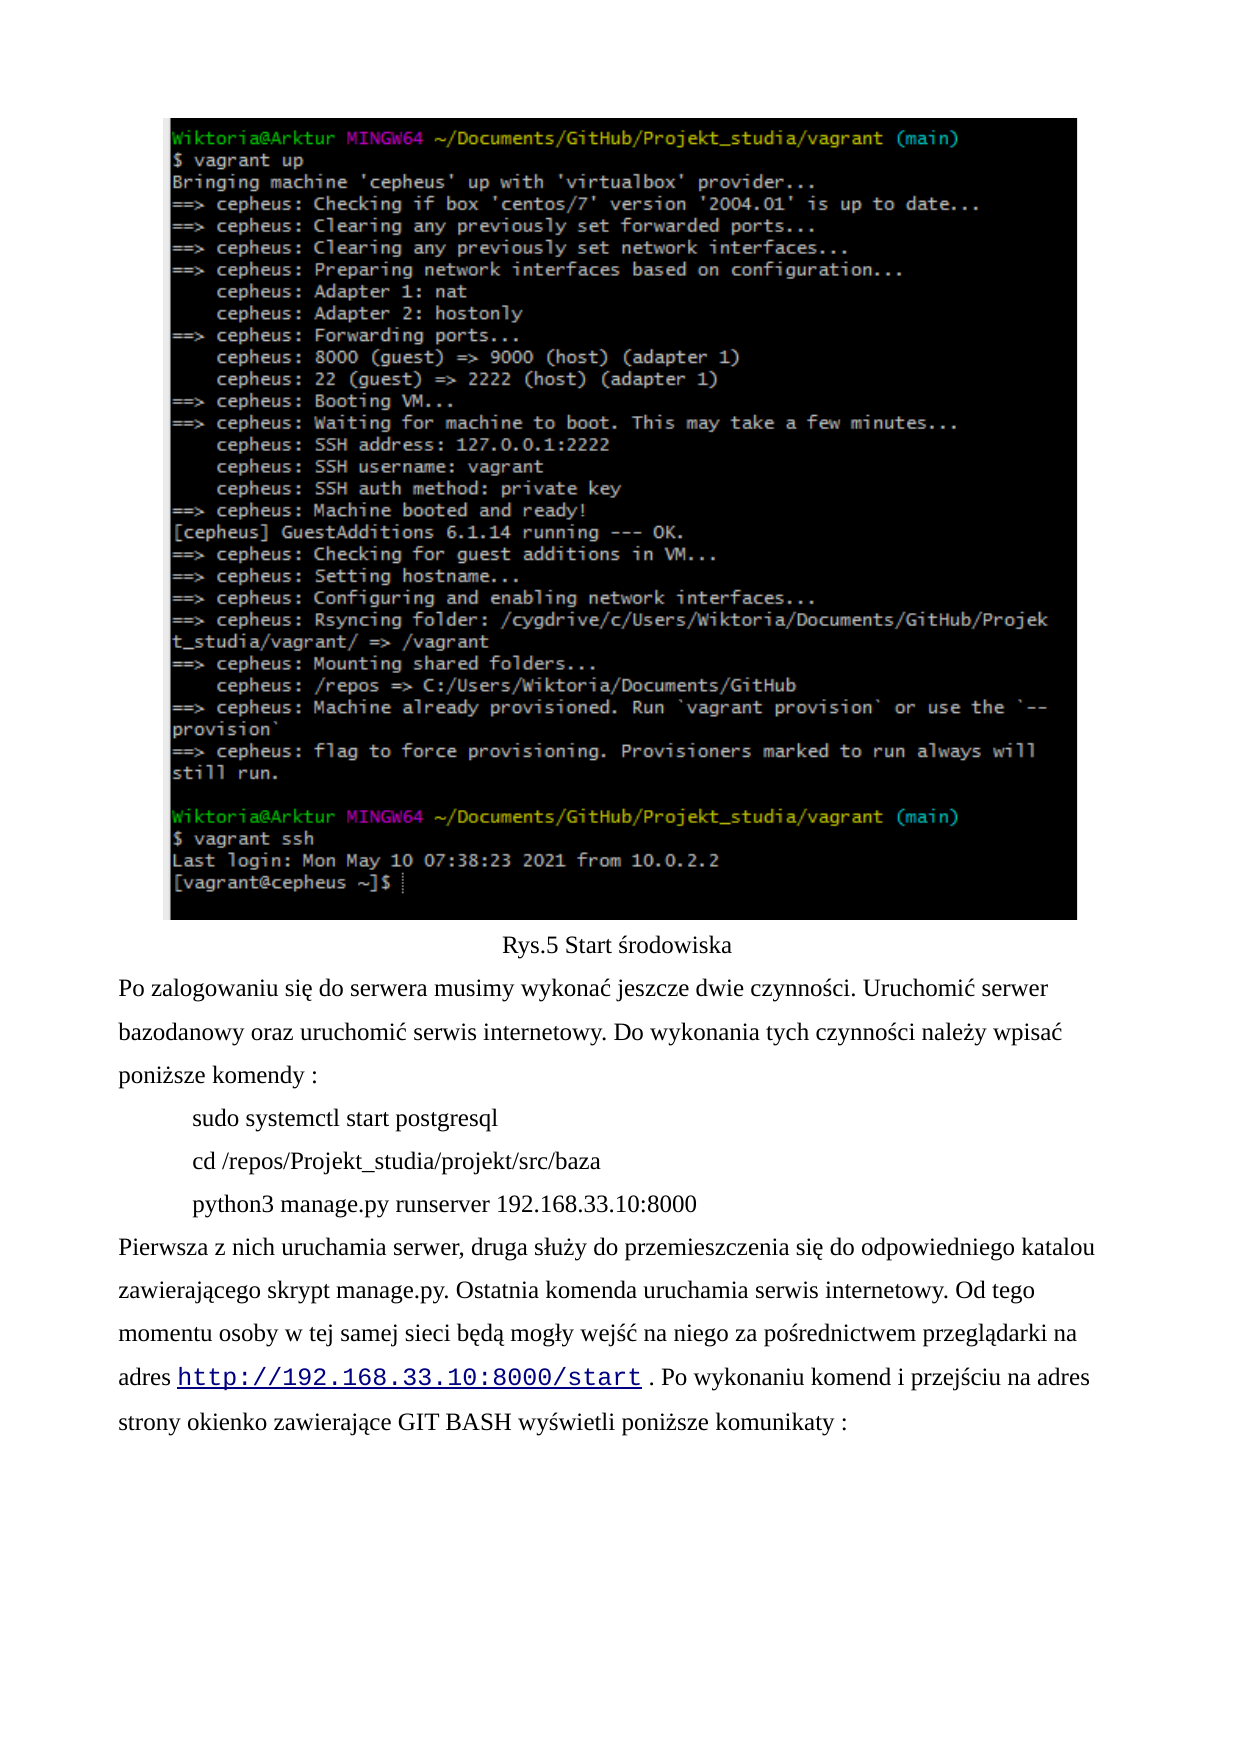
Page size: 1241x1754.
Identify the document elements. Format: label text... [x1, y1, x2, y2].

text cd /repos/Projekt_studia/projekt/src/baza [118, 1146, 1122, 1175]
text python3 manage.py runserver 192.168.33.10:8000 [118, 1189, 1122, 1218]
text Rys.5 Start środowiska [118, 887, 1122, 959]
text Po zalogowaniu się do serwera musimy wykonać jeszcze dwie czynności. Uruchomić serwer bazodanowy oraz uruchomić serwis internetowy. Do wykonania tych czynności należy wpisać poniższe komendy : [118, 973, 1122, 1088]
text sudo systemctl start postgresql [118, 1103, 1122, 1132]
picture [163, 118, 1078, 920]
text Pierwsza z nich uruchamia serwer, druga służy do przemieszczenia się do odpowiedniego katalou zawierającego skrypt manage.py. Ostatnia komenda uruchamia serwis internetowy. Od tego momentu osoby w tej samej sieci będą mogły wejść na niego za pośrednictwem przeglądarki na adres http://192.168.33.10:8000/start . Po wykonaniu komend i przejściu na adres strony okienko zawierające GIT BASH wyświetli poniższe komunikaty : [118, 1232, 1122, 1436]
